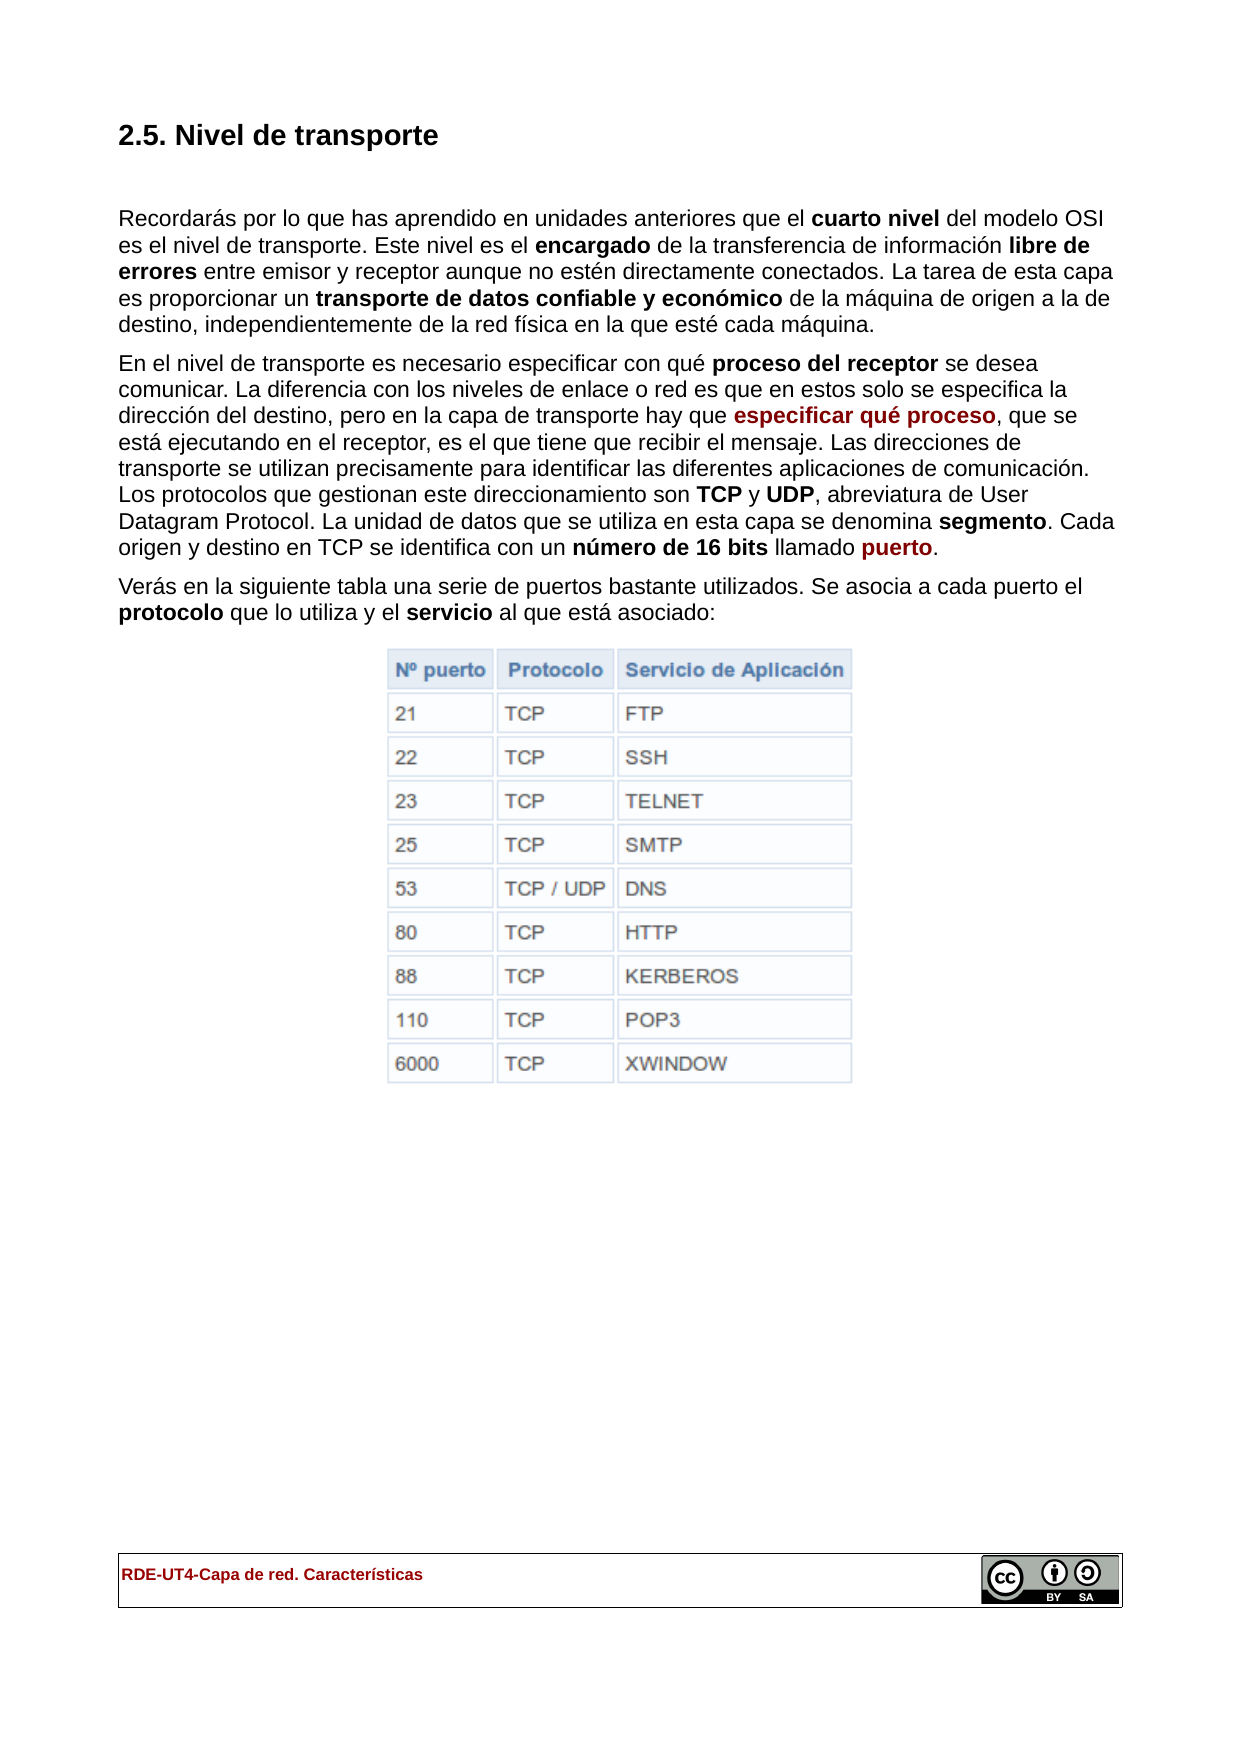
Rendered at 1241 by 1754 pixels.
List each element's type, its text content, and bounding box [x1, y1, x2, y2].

text Recordarás por lo que has aprendido en unidades anteriores que el cuarto nivel del modelo OSI es el nivel de transporte. Este nivel es el encargado de la transferencia de información libre de errores entre emisor y receptor aunque no estén directamente conectados. La tarea de esta capa es proporcionar un transporte de datos confiable y económico de la máquina de origen a la de destino, independientemente de la red física en la que esté cada máquina. [118, 205, 1122, 337]
text Verás en la siguiente tabla una serie de puertos bastante utilizados. Se asocia a cada puerto el protocolo que lo utiliza y el servicio al que está asociado: [118, 573, 1122, 626]
picture [375, 638, 865, 1096]
subtitle 2.5. Nivel de transporte [118, 118, 1122, 152]
text En el nivel de transporte es necesario especificar con qué proceso del receptor se desea comunicar. La diferencia con los niveles de enlace o red es que en estos solo se especifica la dirección del destino, pero en la capa de transporte hay que especificar qué proceso, que se está ejecutando en el receptor, es el que tiene que recibir el mensaje. Las direcciones de transporte se utilizan precisamente para identificar las diferentes aplicaciones de comunicación. Los protocolos que gestionan este direccionamiento son TCP y UDP, abreviatura de User Datagram Protocol. La unidad de datos que se utiliza en esta capa se denomina segmento. Cada origen y destino en TCP se identifica con un número de 16 bits llamado puerto. [118, 350, 1122, 561]
picture [981, 1555, 1119, 1604]
